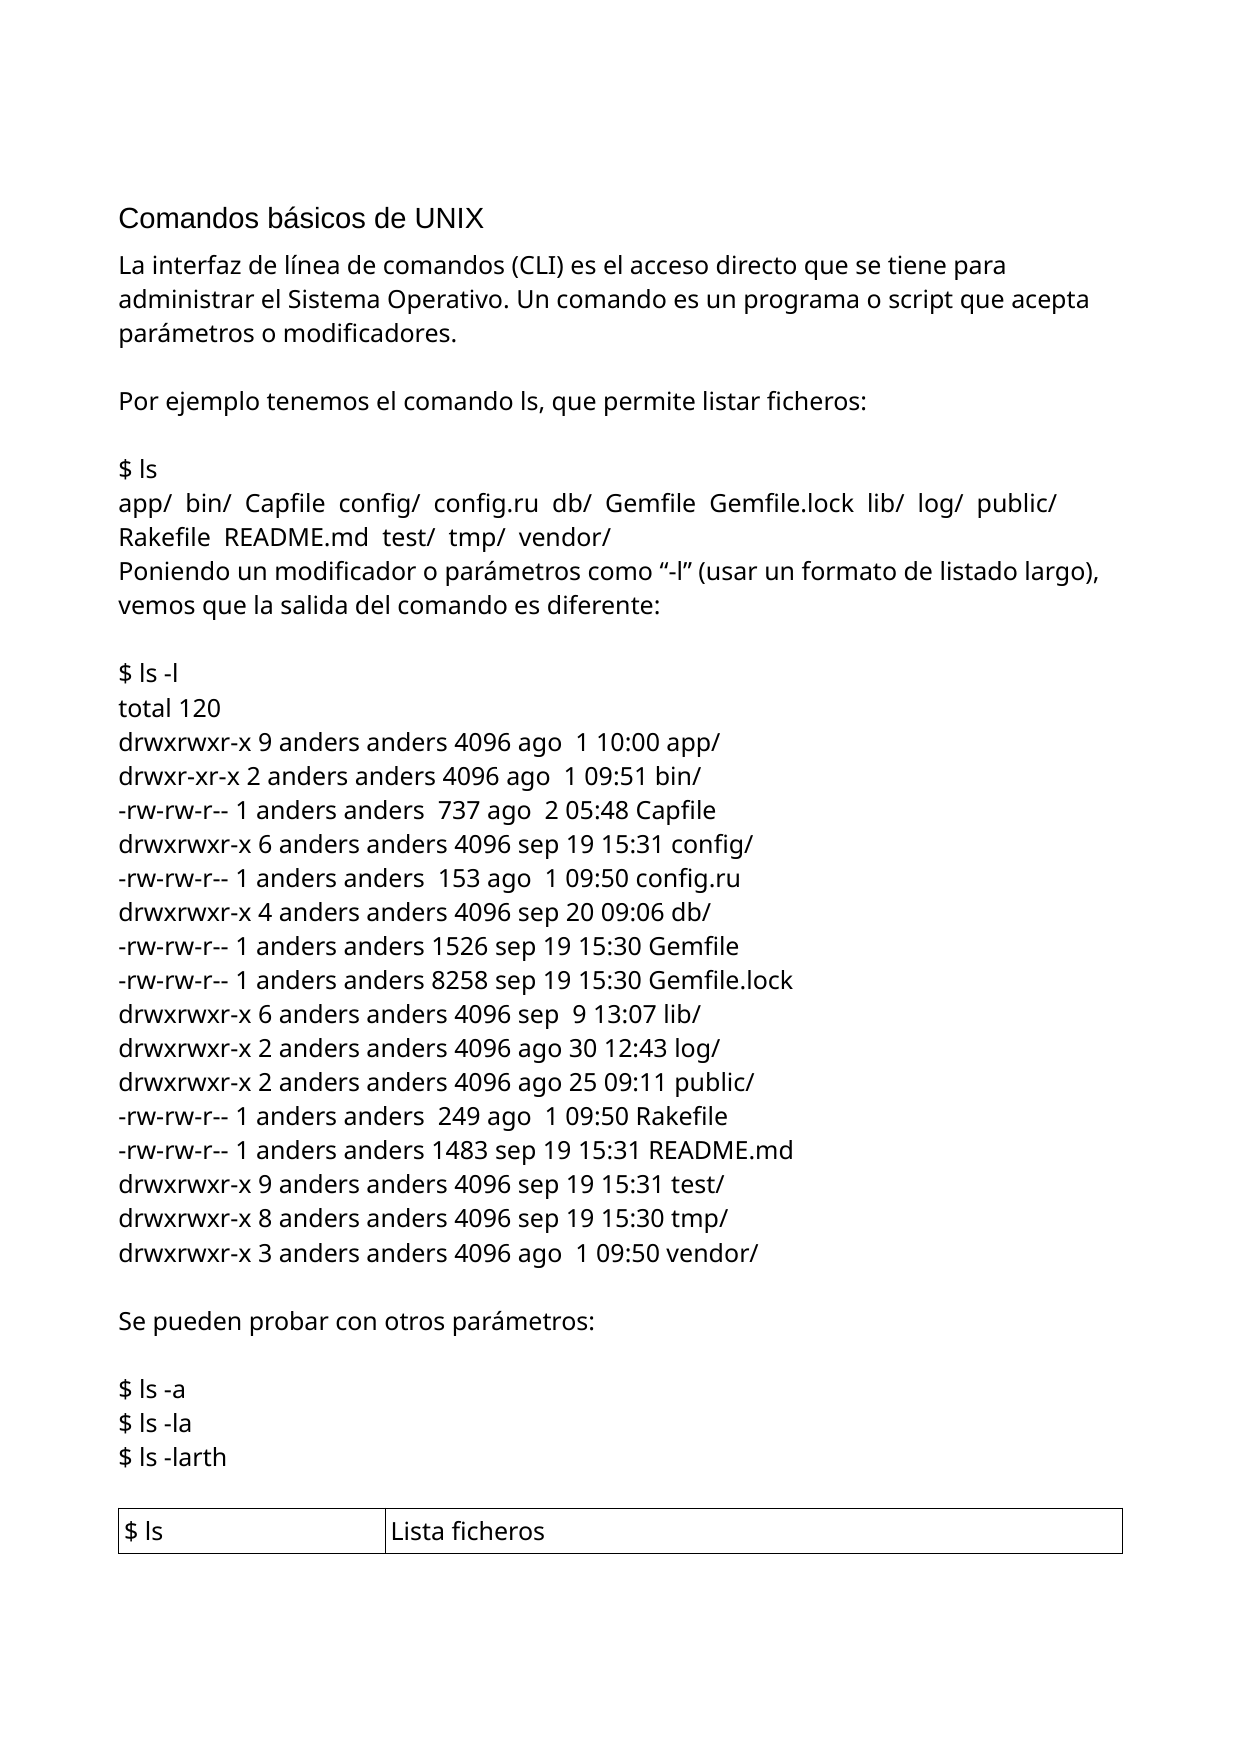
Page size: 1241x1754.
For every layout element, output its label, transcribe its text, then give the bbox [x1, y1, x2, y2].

text drwxrwxr-x 3 anders anders 4096 ago 1 09:50 vendor/ [118, 1235, 1122, 1269]
text drwxrwxr-x 4 anders anders 4096 sep 20 09:06 db/ [118, 894, 1122, 929]
text drwxrwxr-x 2 anders anders 4096 ago 30 12:43 log/ [118, 1031, 1122, 1065]
text -rw-rw-r-- 1 anders anders 1526 sep 19 15:30 Gemfile [118, 929, 1122, 963]
text $ ls [118, 452, 1122, 486]
text total 120 [118, 690, 1122, 724]
text $ ls -a [118, 1371, 1122, 1406]
text app/ bin/ Capfile config/ config.ru db/ Gemfile Gemfile.lock lib/ log/ public/ Rakefile README.md test/ tmp/ vendor/ [118, 486, 1122, 554]
text -rw-rw-r-- 1 anders anders 153 ago 1 09:50 config.ru [118, 861, 1122, 894]
text drwxrwxr-x 6 anders anders 4096 sep 19 15:31 config/ [118, 826, 1122, 861]
text -rw-rw-r-- 1 anders anders 1483 sep 19 15:31 README.md [118, 1133, 1122, 1167]
text -rw-rw-r-- 1 anders anders 737 ago 2 05:48 Capfile [118, 792, 1122, 826]
text -rw-rw-r-- 1 anders anders 249 ago 1 09:50 Rakefile [118, 1099, 1122, 1133]
text drwxrwxr-x 6 anders anders 4096 sep 9 13:07 lib/ [118, 997, 1122, 1031]
text $ ls -larth [118, 1439, 1122, 1474]
text $ ls -l [118, 656, 1122, 690]
text drwxrwxr-x 8 anders anders 4096 sep 19 15:30 tmp/ [118, 1201, 1122, 1235]
text Se pueden probar con otros parámetros: [118, 1303, 1122, 1337]
text Por ejemplo tenemos el comando ls, que permite listar ficheros: [118, 384, 1122, 418]
table_header $ ls [119, 1509, 385, 1553]
text -rw-rw-r-- 1 anders anders 8258 sep 19 15:30 Gemfile.lock [118, 963, 1122, 997]
text drwxrwxr-x 2 anders anders 4096 ago 25 09:11 public/ [118, 1065, 1122, 1099]
text drwxrwxr-x 9 anders anders 4096 sep 19 15:31 test/ [118, 1167, 1122, 1201]
subtitle Comandos básicos de UNIX [118, 201, 1122, 235]
table_header Lista ficheros [386, 1509, 1122, 1553]
text La interfaz de línea de comandos (CLI) es el acceso directo que se tiene para administrar el Sistema Operativo. Un comando es un programa o script que acepta parámetros o modificadores. [118, 247, 1122, 349]
text $ ls -la [118, 1406, 1122, 1439]
text drwxr-xr-x 2 anders anders 4096 ago 1 09:51 bin/ [118, 758, 1122, 792]
text drwxrwxr-x 9 anders anders 4096 ago 1 10:00 app/ [118, 724, 1122, 758]
text Poniendo un modificador o parámetros como “-l” (usar un formato de listado largo), vemos que la salida del comando es diferente: [118, 554, 1122, 622]
